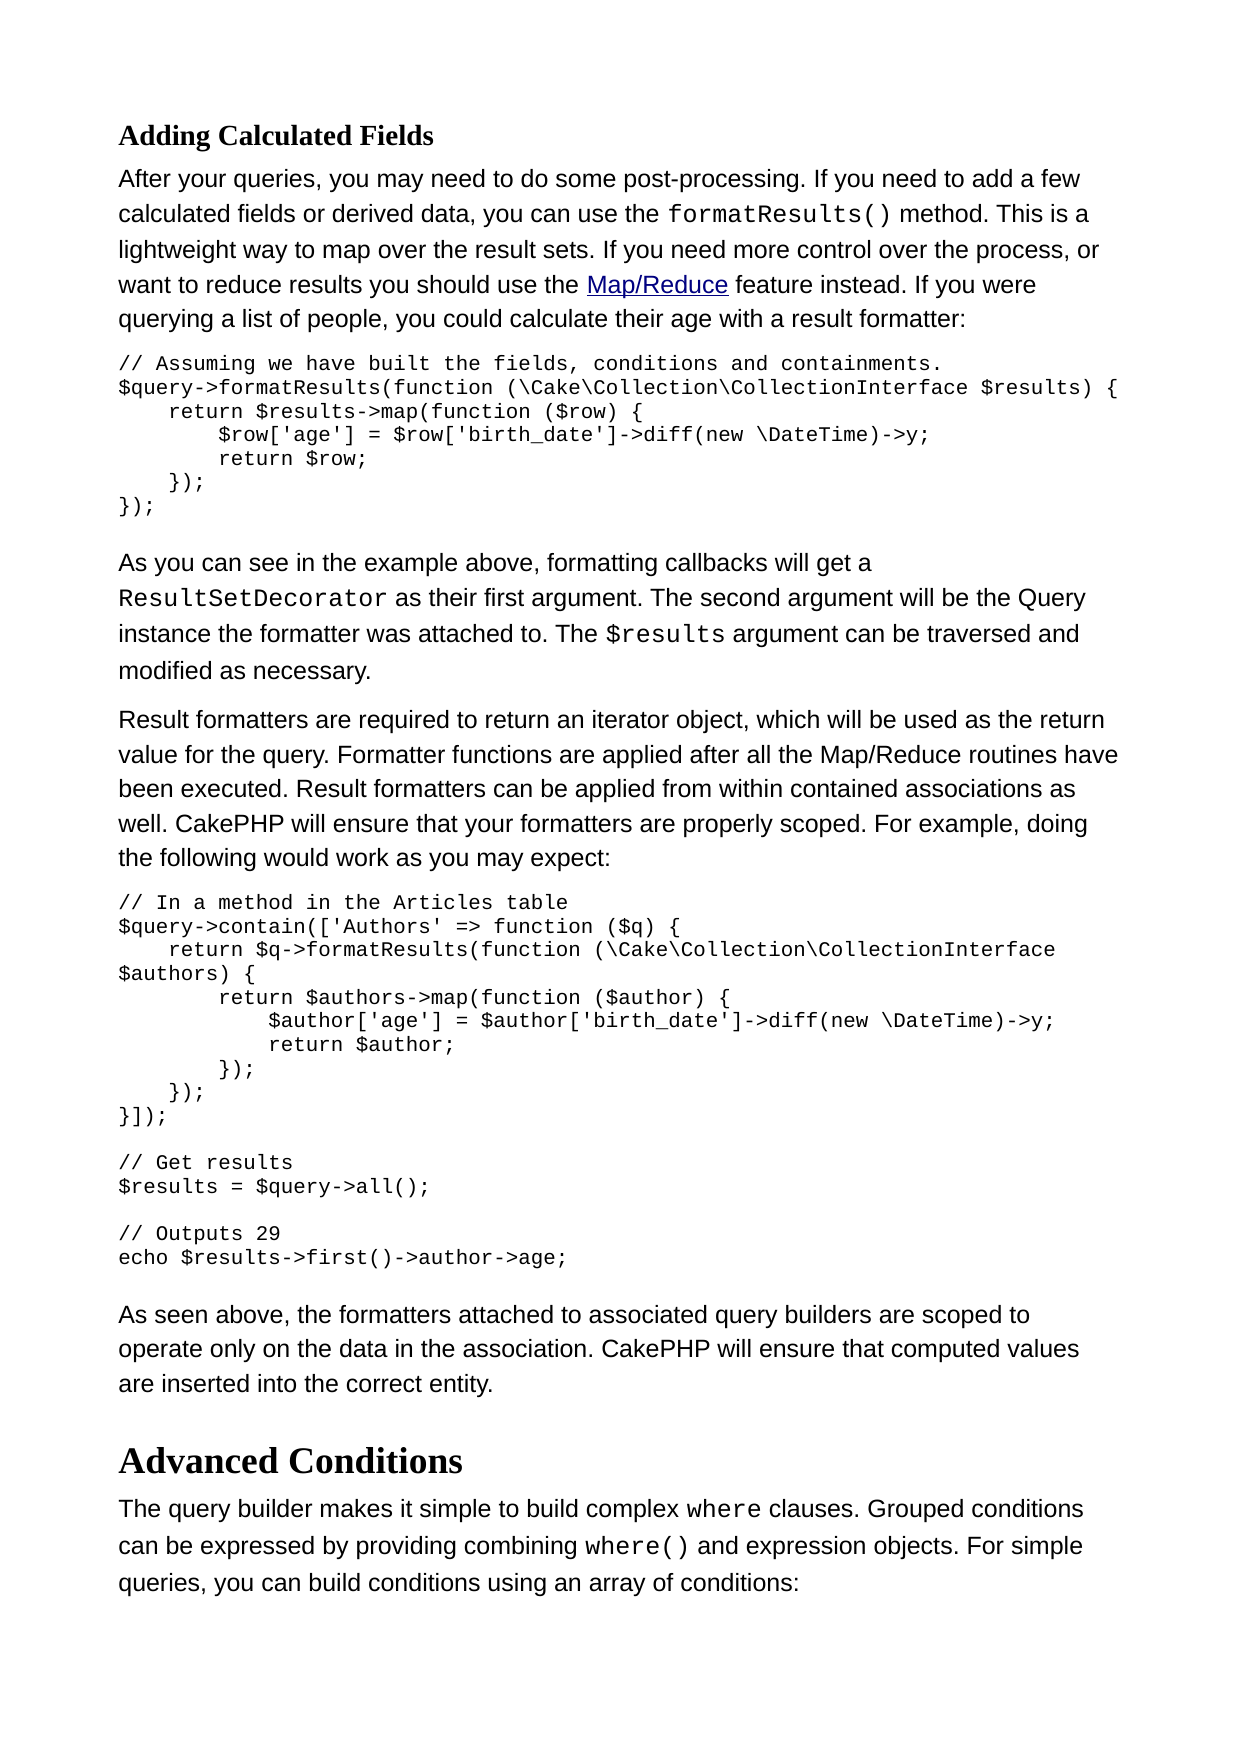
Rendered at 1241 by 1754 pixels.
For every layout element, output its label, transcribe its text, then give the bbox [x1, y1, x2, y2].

text }); [118, 1058, 1122, 1081]
text }]); [118, 1105, 1122, 1129]
text }); [118, 472, 1122, 495]
text return $author; [118, 1034, 1122, 1058]
text $query->contain(['Authors' => function ($q) { [118, 916, 1122, 939]
subtitle Adding Calculated Fields [118, 118, 1122, 152]
text $author['age'] = $author['birth_date']->diff(new \DateTime)->y; [118, 1010, 1122, 1034]
text return $row; [118, 448, 1122, 472]
text As you can see in the example above, formatting callbacks will get a ResultSetDecorator as their first argument. The second argument will be the Query instance the formatter was attached to. The $results argument can be traversed and modified as necessary. [118, 548, 1122, 685]
text $results = $query->all(); [118, 1176, 1122, 1199]
text $query->formatResults(function (\Cake\Collection\CollectionInterface $results) { [118, 377, 1122, 401]
text The query builder makes it simple to build complex where clauses. Grouped conditions can be expressed by providing combining where() and expression objects. For simple queries, you can build conditions using an array of conditions: [118, 1494, 1122, 1597]
text Result formatters are required to return an iterator object, which will be used as the return value for the query. Formatter functions are applied after all the Map/Reduce routines have been executed. Result formatters can be applied from within contained associations as well. CakePHP will ensure that your formatters are properly scoped. For example, doing the following would work as you may expect: [118, 705, 1122, 872]
text return $results->map(function ($row) { [118, 401, 1122, 424]
text // Get results [118, 1152, 1122, 1176]
text As seen above, the formatters attached to associated query builders are scoped to operate only on the data in the association. CakePHP will ensure that computed values are inserted into the correct entity. [118, 1300, 1122, 1398]
text // Assuming we have built the fields, conditions and containments. [118, 353, 1122, 377]
text }); [118, 1081, 1122, 1105]
text // In a method in the Articles table [118, 892, 1122, 916]
text $row['age'] = $row['birth_date']->diff(new \DateTime)->y; [118, 424, 1122, 448]
text echo $results->first()->author->age; [118, 1247, 1122, 1271]
text // Outputs 29 [118, 1223, 1122, 1247]
text After your queries, you may need to do some post-processing. If you need to add a few calculated fields or derived data, you can use the formatResults() method. This is a lightweight way to map over the result sets. If you need more control over the process, or want to reduce results you should use the Map/Reduce feature instead. If you were querying a list of people, you could calculate their age with a result formatter: [118, 164, 1122, 333]
subtitle Advanced Conditions [118, 1439, 1122, 1482]
text }); [118, 495, 1122, 519]
text return $authors->map(function ($author) { [118, 987, 1122, 1010]
text return $q->formatResults(function (\Cake\Collection\CollectionInterface $authors) { [118, 939, 1122, 987]
